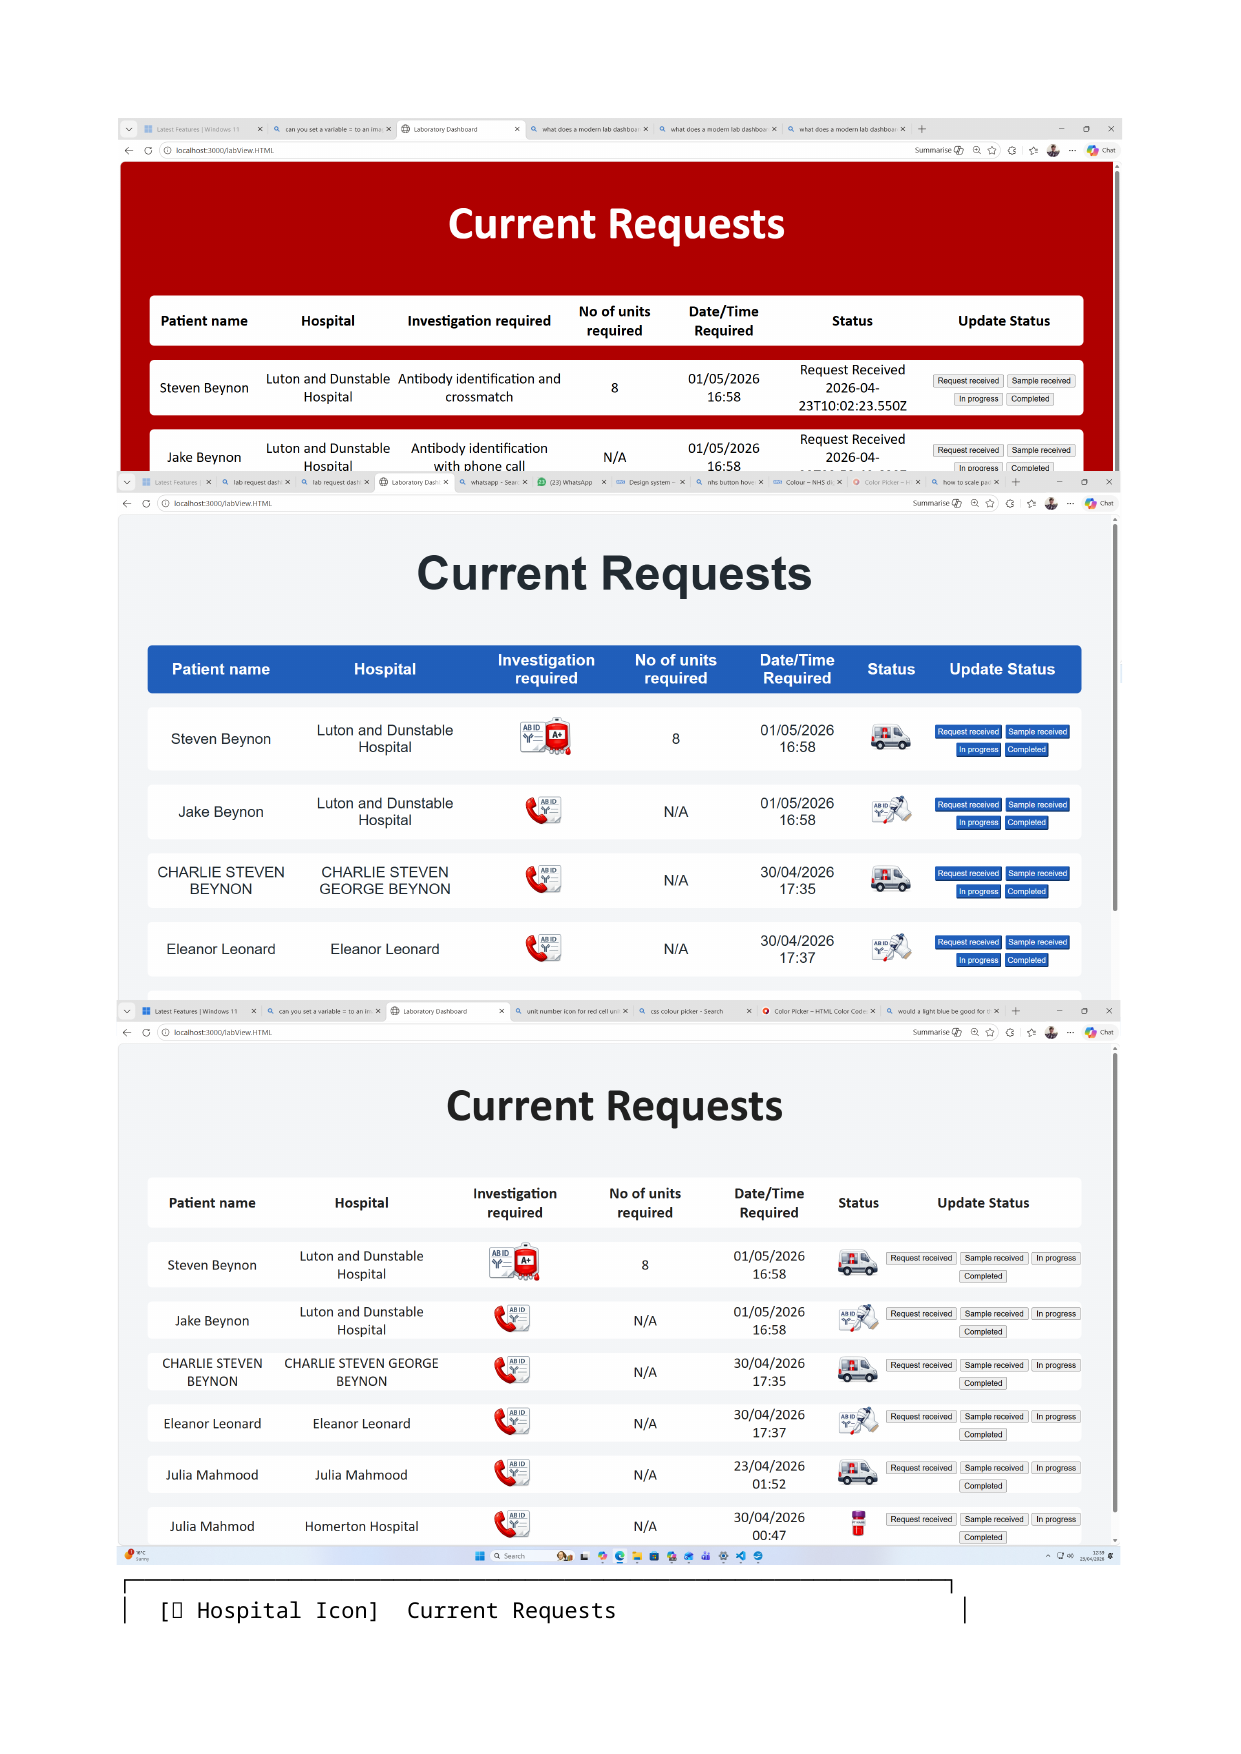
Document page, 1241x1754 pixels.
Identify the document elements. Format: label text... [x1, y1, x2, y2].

picture [116, 118, 1123, 1565]
text │ [🏥 Hospital Icon] Current Requests │ [118, 1595, 1122, 1624]
text ┌──────────────────────────────────────────────────────────────┐ [118, 683, 1122, 1595]
